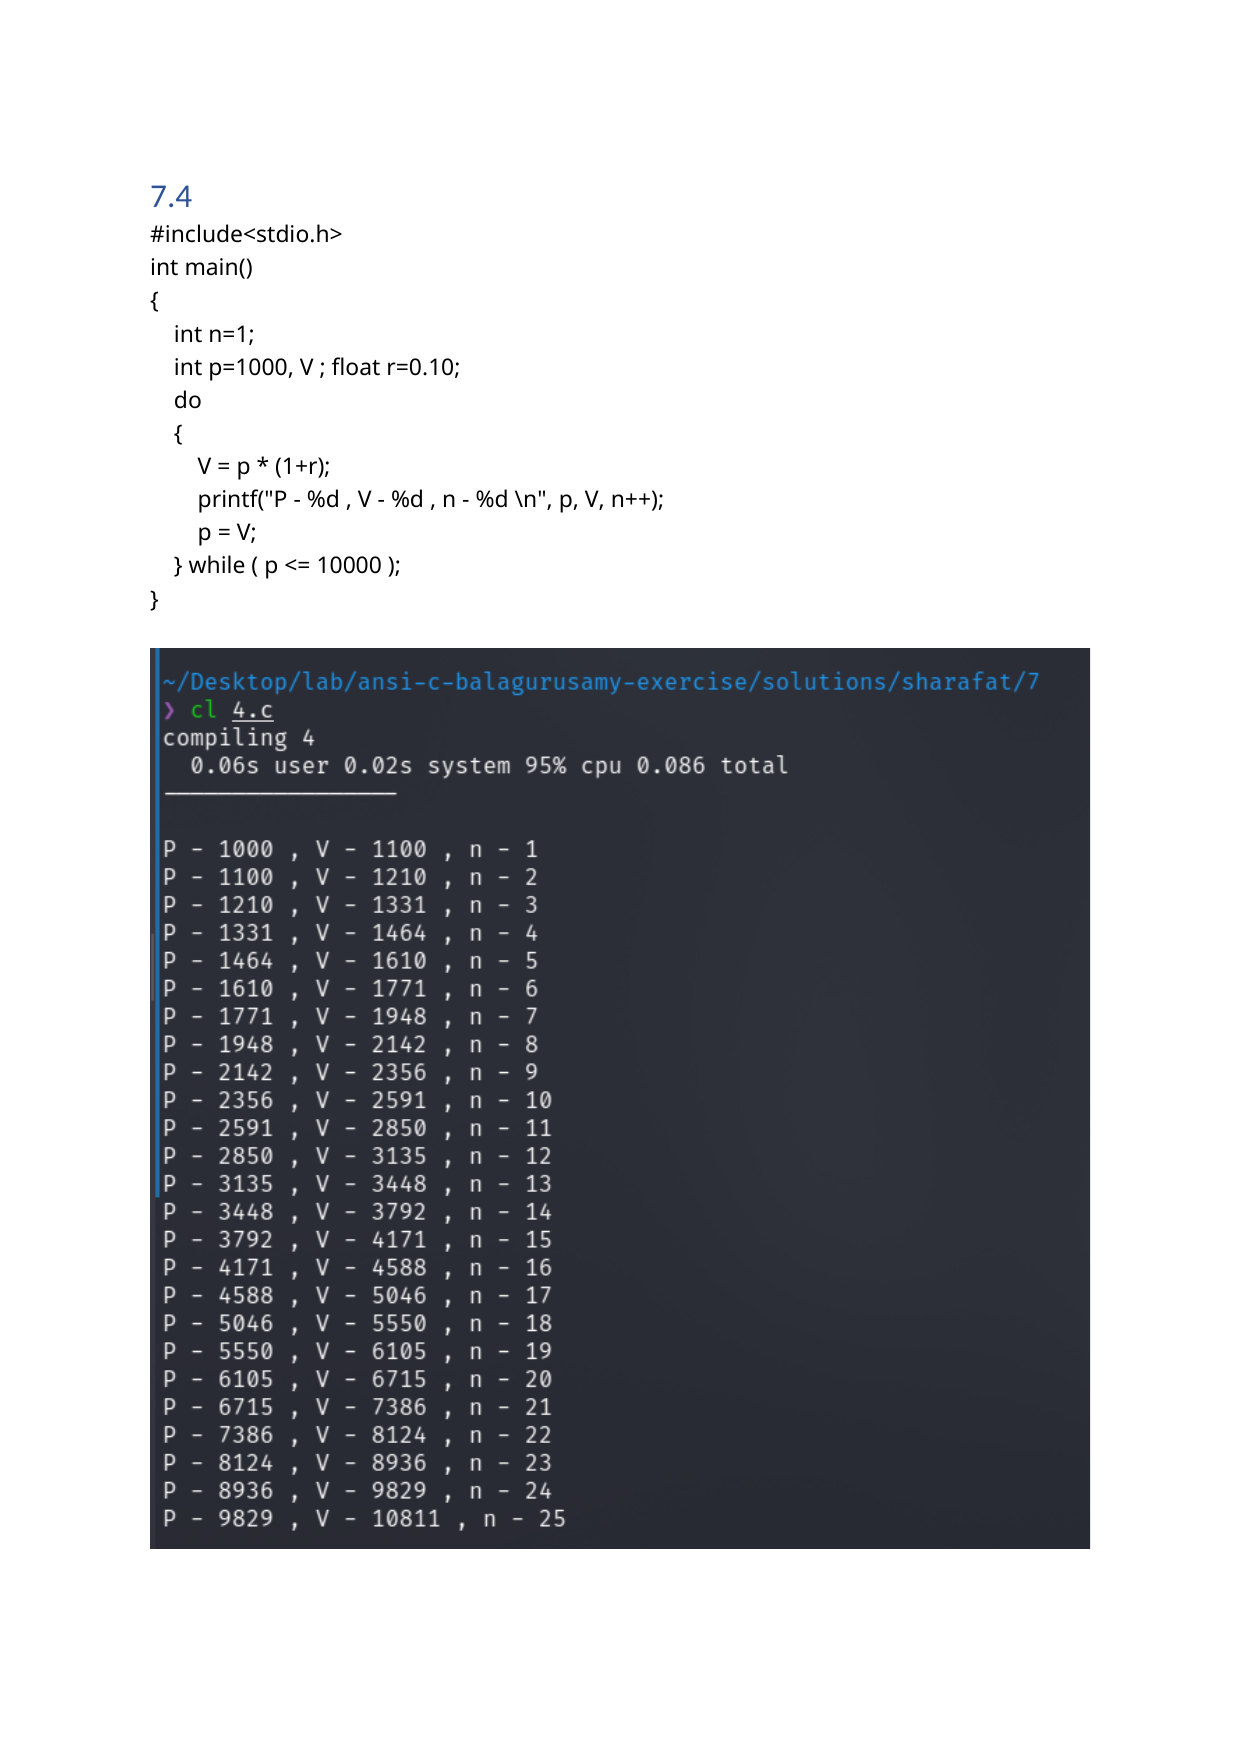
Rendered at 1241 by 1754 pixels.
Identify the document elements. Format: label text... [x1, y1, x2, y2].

text #include<stdio.h> int main() { int n=1; int p=1000, V ; float r=0.10; do { V = p * (1+r); printf("P - %d , V - %d , n - %d \n", p, V, n++); p = V; } while ( p <= 10000 ); } [150, 218, 1090, 647]
subtitle 7.4 [150, 175, 1090, 216]
picture [150, 648, 1091, 1549]
